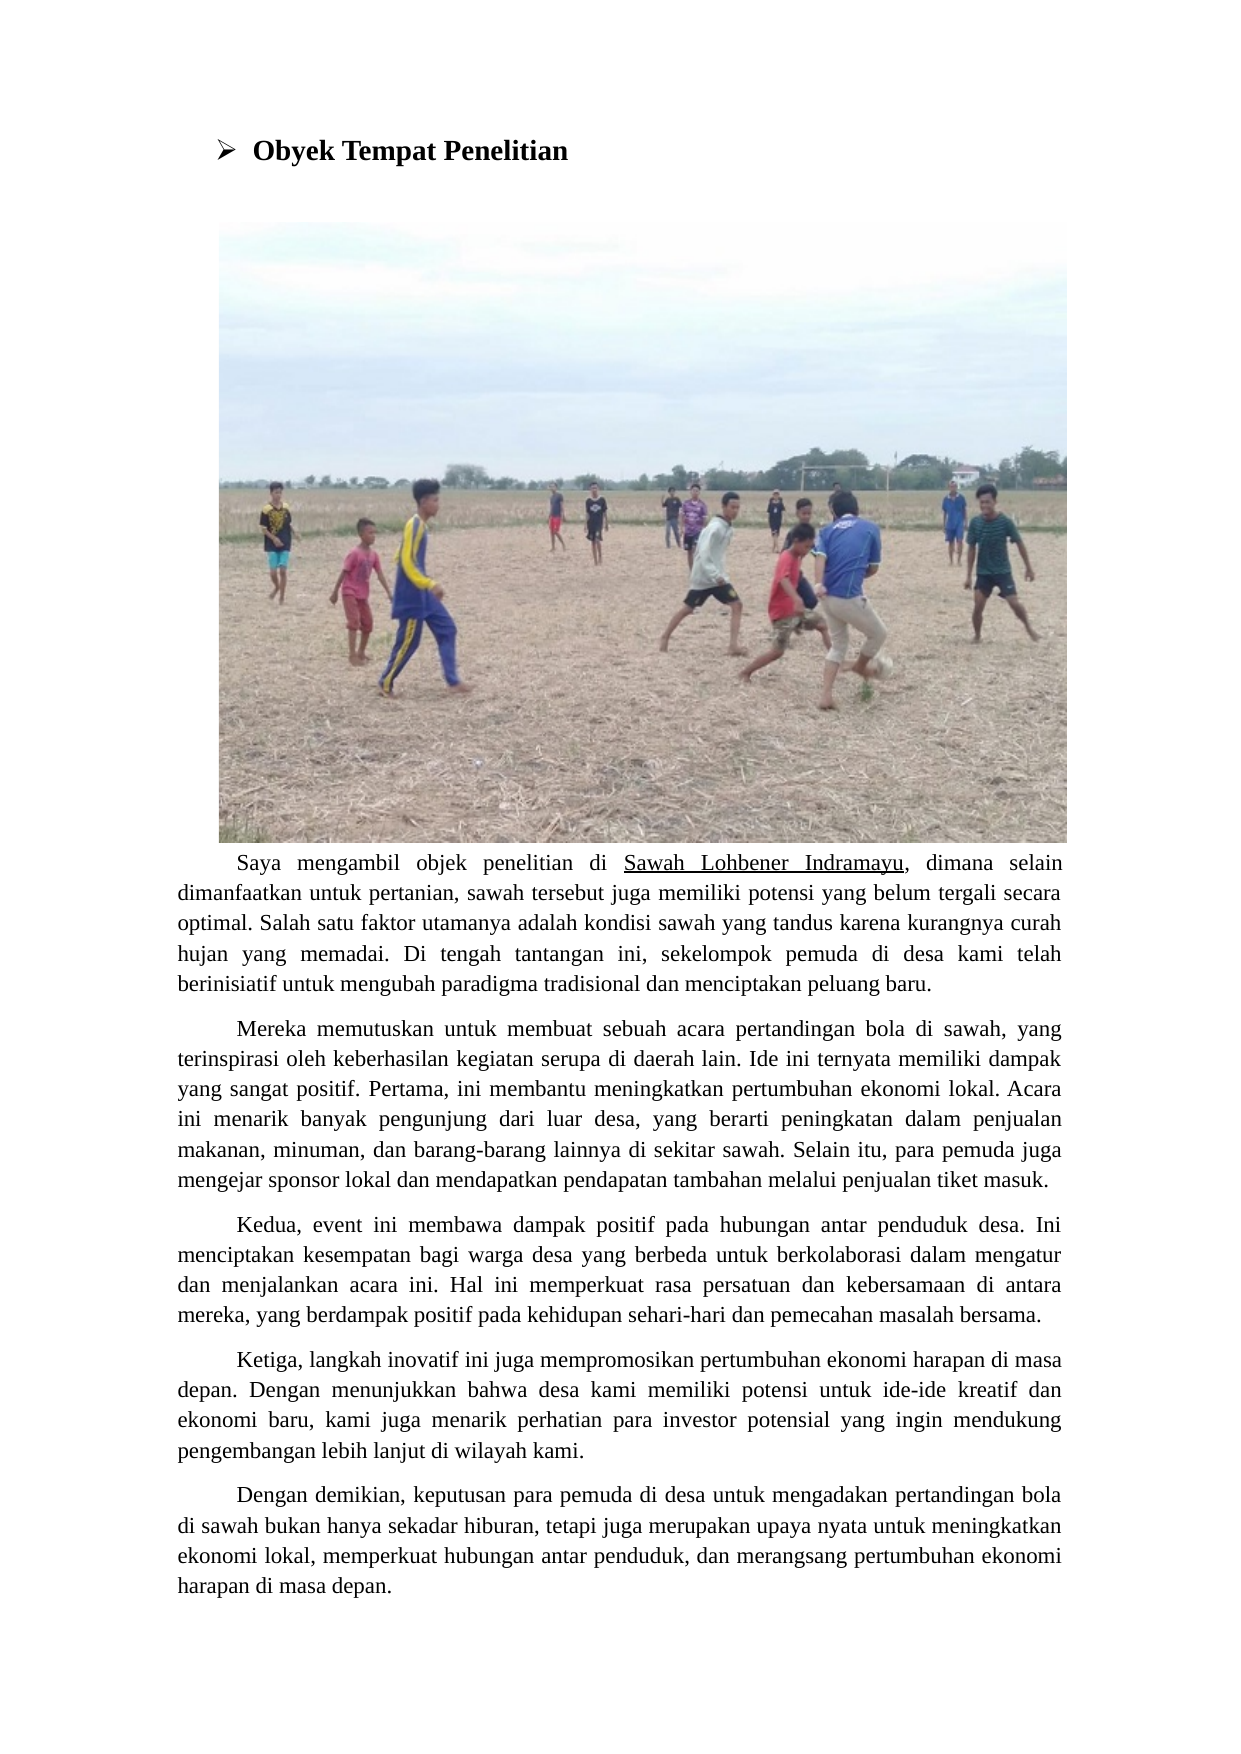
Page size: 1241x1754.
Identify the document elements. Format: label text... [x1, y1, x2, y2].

text Saya mengambil objek penelitian di Sawah Lohbener Indramayu, dimana selain dimanfaatkan untuk pertanian, sawah tersebut juga memiliki potensi yang belum tergali secara optimal. Salah satu faktor utamanya adalah kondisi sawah yang tandus karena kurangnya curah hujan yang memadai. Di tengah tantangan ini, sekelompok pemuda di desa kami telah berinisiatif untuk mengubah paradigma tradisional dan menciptakan peluang baru. [177, 201, 1063, 996]
text Ketiga, langkah inovatif ini juga mempromosikan pertumbuhan ekonomi harapan di masa depan. Dengan menunjukkan bahwa desa kami memiliki potensi untuk ide-ide kreatif dan ekonomi baru, kami juga menarik perhatian para investor potensial yang ingin mendukung pengembangan lebih lanjut di wilayah kami. [177, 1346, 1063, 1463]
picture [218, 222, 1067, 843]
text Kedua, event ini membawa dampak positif pada hubungan antar penduduk desa. Ini menciptakan kesempatan bagi warga desa yang berbeda untuk berkolaborasi dalam mengatur dan menjalankan acara ini. Hal ini memperkuat rasa persatuan dan kebersamaan di antara mereka, yang berdampak positif pada kehidupan sehari-hari dan pemecahan masalah bersama. [177, 1211, 1063, 1328]
list Obyek Tempat Penelitian [215, 133, 1063, 167]
text Mereka memutuskan untuk membuat sebuah acara pertandingan bola di sawah, yang terinspirasi oleh keberhasilan kegiatan serupa di daerah lain. Ide ini ternyata memiliki dampak yang sangat positif. Pertama, ini membantu meningkatkan pertumbuhan ekonomi lokal. Acara ini menarik banyak pengunjung dari luar desa, yang berarti peningkatan dalam penjualan makanan, minuman, dan barang-barang lainnya di sekitar sawah. Selain itu, para pemuda juga mengejar sponsor lokal dan mendapatkan pendapatan tambahan melalui penjualan tiket masuk. [177, 1015, 1063, 1192]
text Dengan demikian, keputusan para pemuda di desa untuk mengadakan pertandingan bola di sawah bukan hanya sekadar hiburan, tetapi juga merupakan upaya nyata untuk meningkatkan ekonomi lokal, memperkuat hubungan antar penduduk, dan merangsang pertumbuhan ekonomi harapan di masa depan. [177, 1482, 1063, 1598]
